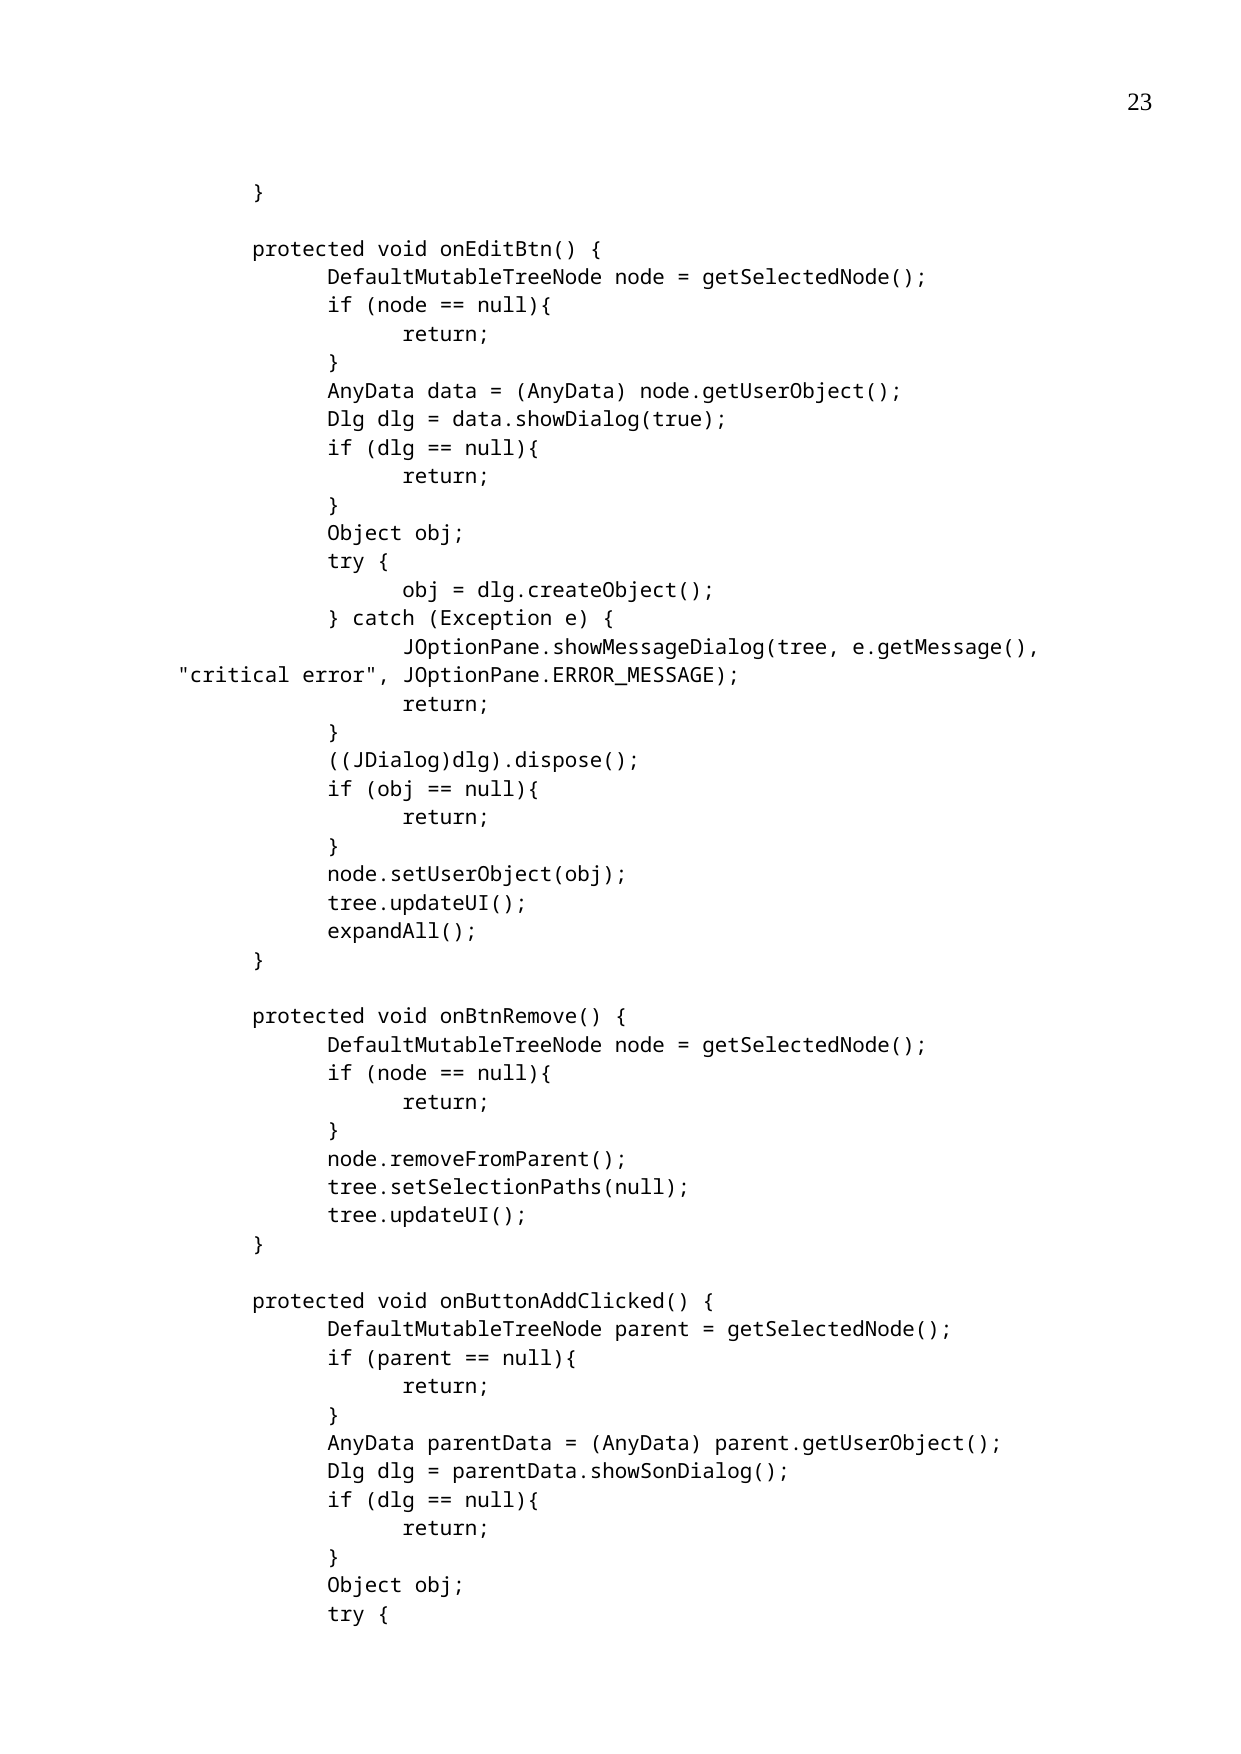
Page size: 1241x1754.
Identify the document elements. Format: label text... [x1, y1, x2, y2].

text Dlg dlg = data.showDialog(true); [177, 404, 1152, 433]
text if (parent == null){ [177, 1343, 1152, 1371]
text tree.updateUI(); [177, 888, 1152, 916]
text ((JDialog)dlg).dispose(); [177, 746, 1152, 774]
text AnyData data = (AnyData) node.getUserObject(); [177, 376, 1152, 404]
text protected void onBtnRemove() { [177, 1002, 1152, 1030]
text Object obj; [177, 518, 1152, 547]
text return; [177, 1513, 1152, 1542]
text protected void onButtonAddClicked() { [177, 1286, 1152, 1314]
text expandAll(); [177, 916, 1152, 945]
text obj = dlg.createObject(); [177, 575, 1152, 603]
text } [177, 717, 1152, 746]
text try { [177, 547, 1152, 575]
text } [177, 831, 1152, 859]
text tree.updateUI(); [177, 1201, 1152, 1229]
text protected void onEditBtn() { [177, 234, 1152, 262]
text DefaultMutableTreeNode node = getSelectedNode(); [177, 1030, 1152, 1058]
text if (dlg == null){ [177, 433, 1152, 461]
text if (node == null){ [177, 1058, 1152, 1087]
text AnyData parentData = (AnyData) parent.getUserObject(); [177, 1428, 1152, 1457]
text node.removeFromParent(); [177, 1144, 1152, 1172]
text } [177, 1542, 1152, 1570]
text } [177, 177, 1152, 205]
text Object obj; [177, 1570, 1152, 1599]
text return; [177, 1087, 1152, 1115]
text tree.setSelectionPaths(null); [177, 1172, 1152, 1201]
text return; [177, 461, 1152, 490]
text if (obj == null){ [177, 774, 1152, 802]
text } [177, 490, 1152, 518]
text return; [177, 1371, 1152, 1400]
text } [177, 347, 1152, 376]
text } [177, 945, 1152, 973]
text } [177, 1229, 1152, 1257]
text return; [177, 802, 1152, 831]
text JOptionPane.showMessageDialog(tree, e.getMessage(), "critical error", JOptionPane.ERROR_MESSAGE); [177, 632, 1152, 689]
text if (dlg == null){ [177, 1485, 1152, 1513]
text DefaultMutableTreeNode parent = getSelectedNode(); [177, 1314, 1152, 1343]
text DefaultMutableTreeNode node = getSelectedNode(); [177, 262, 1152, 291]
text } catch (Exception e) { [177, 603, 1152, 632]
text } [177, 1115, 1152, 1144]
text return; [177, 689, 1152, 717]
text return; [177, 319, 1152, 347]
text } [177, 1400, 1152, 1428]
text node.setUserObject(obj); [177, 859, 1152, 888]
text try { [177, 1599, 1152, 1627]
text if (node == null){ [177, 291, 1152, 319]
text Dlg dlg = parentData.showSonDialog(); [177, 1457, 1152, 1485]
